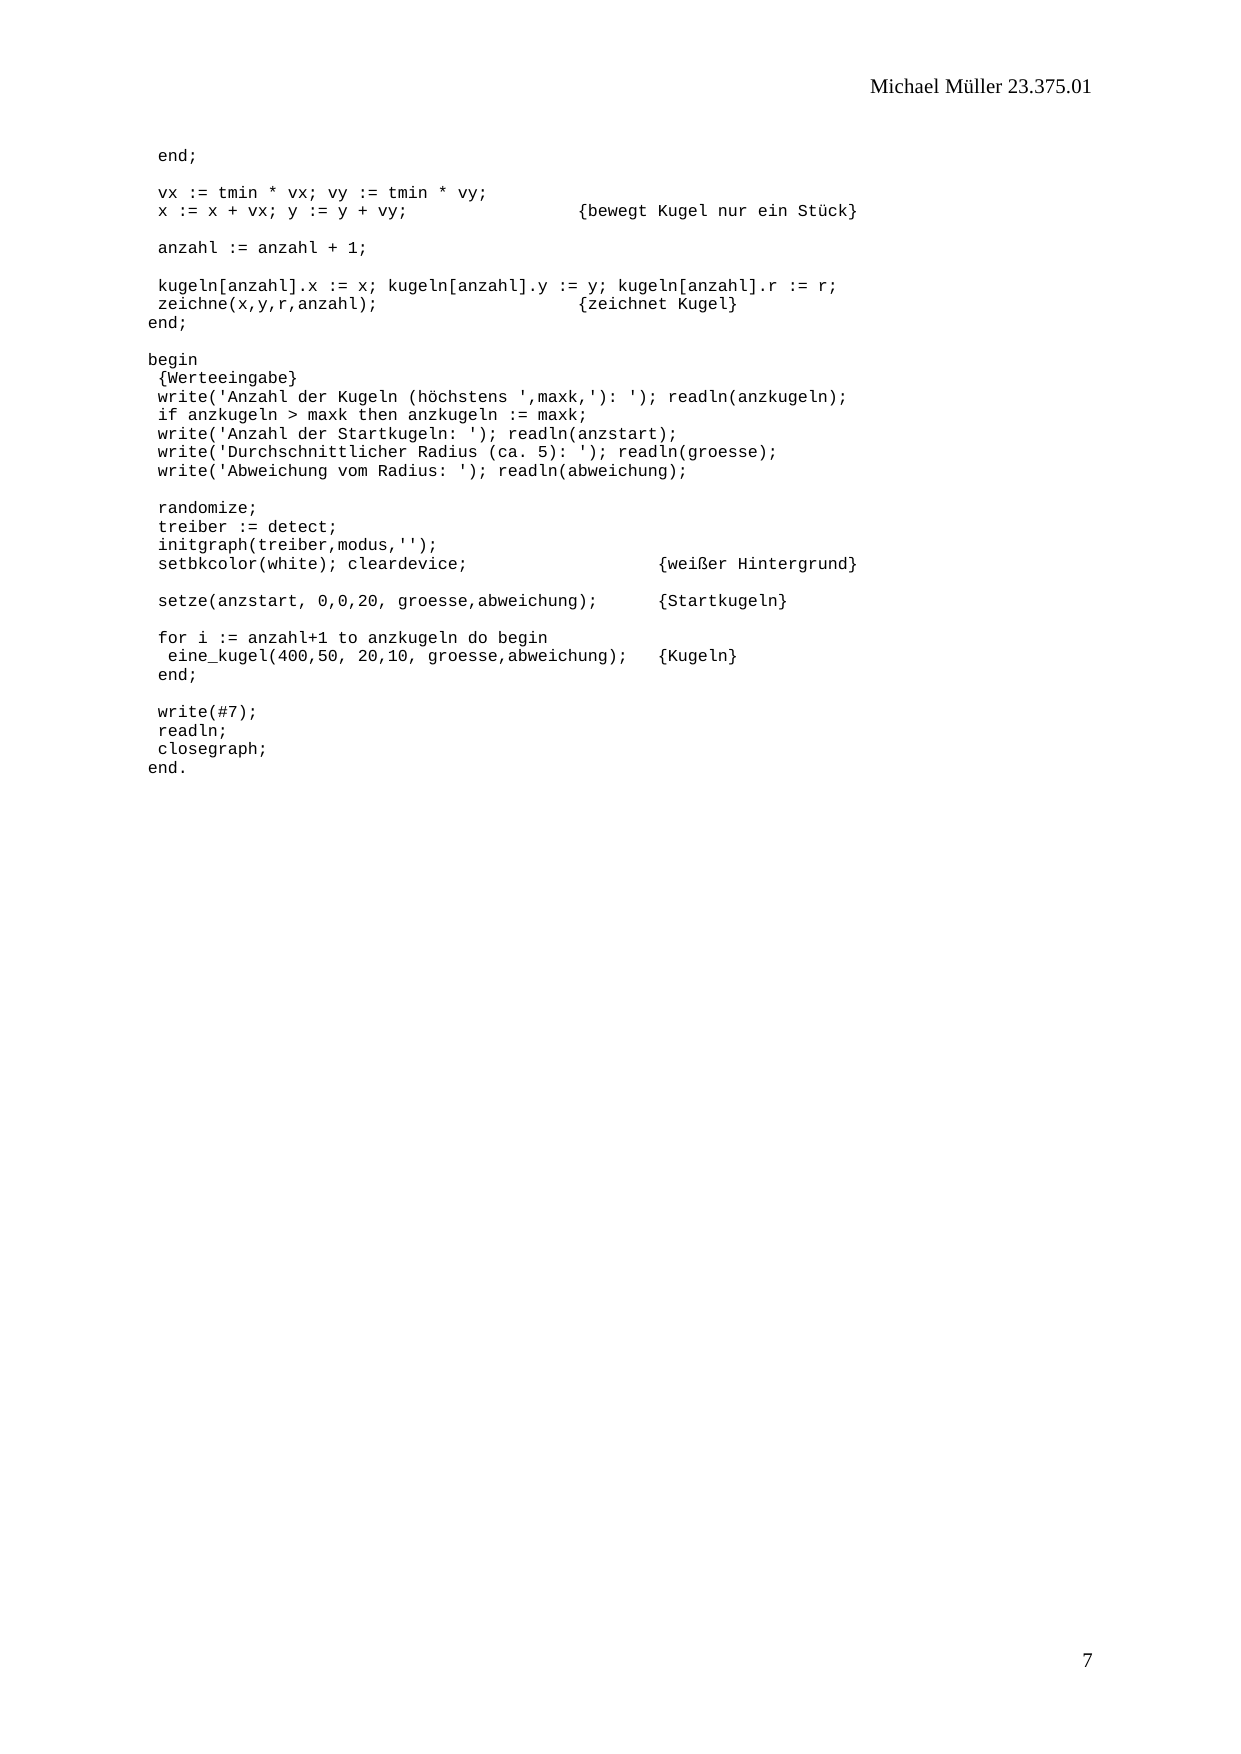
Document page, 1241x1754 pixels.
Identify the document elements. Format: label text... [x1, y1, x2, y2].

text if anzkugeln > maxk then anzkugeln := maxk; [148, 407, 1092, 426]
text for i := anzahl+1 to anzkugeln do begin [148, 630, 1092, 648]
text write('Abweichung vom Radius: '); readln(abweichung); [148, 463, 1092, 481]
text x := x + vx; y := y + vy; {bewegt Kugel nur ein Stück} [148, 203, 1092, 222]
text begin [148, 352, 1092, 370]
text write('Anzahl der Startkugeln: '); readln(anzstart); [148, 426, 1092, 444]
text {Werteeingabe} [148, 370, 1092, 389]
text readln; [148, 722, 1092, 741]
text write('Durchschnittlicher Radius (ca. 5): '); readln(groesse); [148, 444, 1092, 463]
text end; [148, 314, 1092, 333]
text anzahl := anzahl + 1; [148, 240, 1092, 259]
text vx := tmin * vx; vy := tmin * vy; [148, 185, 1092, 203]
text kugeln[anzahl].x := x; kugeln[anzahl].y := y; kugeln[anzahl].r := r; [148, 277, 1092, 296]
text end; [148, 148, 1092, 166]
text treiber := detect; [148, 518, 1092, 537]
text initgraph(treiber,modus,''); [148, 537, 1092, 556]
text eine_kugel(400,50, 20,10, groesse,abweichung); {Kugeln} [148, 648, 1092, 667]
text write('Anzahl der Kugeln (höchstens ',maxk,'): '); readln(anzkugeln); [148, 389, 1092, 407]
text end. [148, 759, 1092, 778]
text write(#7); [148, 704, 1092, 722]
text end; [148, 667, 1092, 685]
text setze(anzstart, 0,0,20, groesse,abweichung); {Startkugeln} [148, 593, 1092, 611]
text closegraph; [148, 741, 1092, 759]
text setbkcolor(white); cleardevice; {weißer Hintergrund} [148, 556, 1092, 574]
text zeichne(x,y,r,anzahl); {zeichnet Kugel} [148, 296, 1092, 314]
text randomize; [148, 500, 1092, 518]
